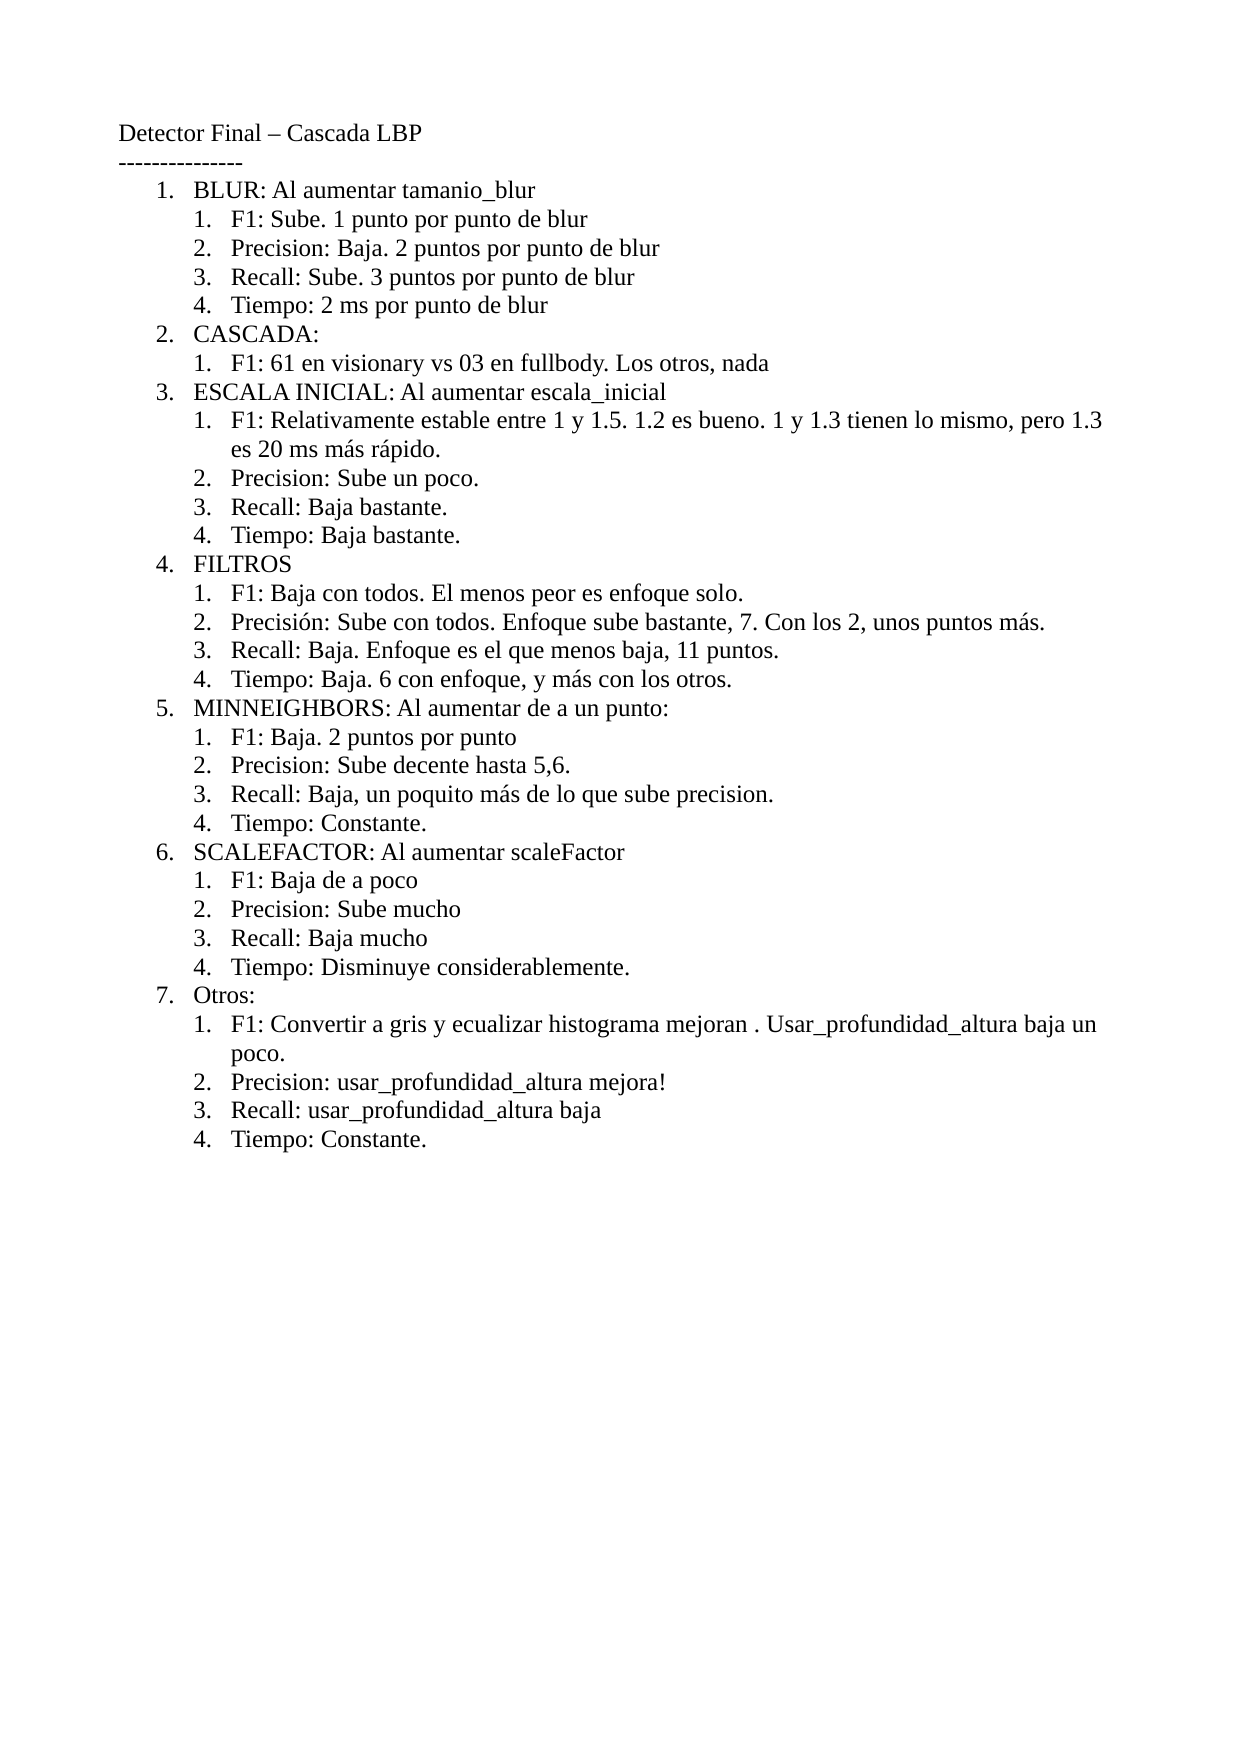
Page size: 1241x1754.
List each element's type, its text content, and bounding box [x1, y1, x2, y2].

list Tiempo: Constante. [193, 1124, 1122, 1153]
list SCALEFACTOR: Al aumentar scaleFactor [156, 837, 1122, 866]
list Precision: Sube decente hasta 5,6. [193, 751, 1122, 779]
list Otros: [156, 981, 1122, 1009]
list Precision: Baja. 2 puntos por punto de blur [193, 233, 1122, 262]
list BLUR: Al aumentar tamanio_blur [156, 176, 1122, 204]
list F1: Baja con todos. El menos peor es enfoque solo. [193, 578, 1122, 607]
list MINNEIGHBORS: Al aumentar de a un punto: [156, 693, 1122, 722]
list F1: 61 en visionary vs 03 en fullbody. Los otros, nada [193, 348, 1122, 377]
list Recall: Baja. Enfoque es el que menos baja, 11 puntos. [193, 636, 1122, 664]
list CASCADA: [156, 319, 1122, 348]
list F1: Baja de a poco [193, 866, 1122, 894]
list F1: Baja. 2 puntos por punto [193, 722, 1122, 751]
list Precision: usar_profundidad_altura mejora! [193, 1067, 1122, 1096]
list Recall: Sube. 3 puntos por punto de blur [193, 262, 1122, 291]
list Tiempo: 2 ms por punto de blur [193, 291, 1122, 319]
list Recall: Baja, un poquito más de lo que sube precision. [193, 779, 1122, 808]
list ESCALA INICIAL: Al aumentar escala_inicial [156, 377, 1122, 406]
list Precisión: Sube con todos. Enfoque sube bastante, 7. Con los 2, unos puntos más. [193, 607, 1122, 636]
list Recall: Baja bastante. [193, 492, 1122, 521]
list F1: Relativamente estable entre 1 y 1.5. 1.2 es bueno. 1 y 1.3 tienen lo mismo, pero 1.3 es 20 ms más rápido. [193, 406, 1122, 463]
text --------------- [118, 147, 1122, 176]
text Detector Final – Cascada LBP [118, 118, 1122, 147]
list Precision: Sube un poco. [193, 463, 1122, 492]
list Precision: Sube mucho [193, 894, 1122, 923]
list Tiempo: Baja. 6 con enfoque, y más con los otros. [193, 664, 1122, 693]
list FILTROS [156, 549, 1122, 578]
list F1: Convertir a gris y ecualizar histograma mejoran . Usar_profundidad_altura baja un poco. [193, 1009, 1122, 1067]
list Tiempo: Constante. [193, 808, 1122, 837]
list Tiempo: Baja bastante. [193, 521, 1122, 549]
list F1: Sube. 1 punto por punto de blur [193, 204, 1122, 233]
list Recall: Baja mucho [193, 923, 1122, 952]
list Tiempo: Disminuye considerablemente. [193, 952, 1122, 981]
list Recall: usar_profundidad_altura baja [193, 1096, 1122, 1124]
